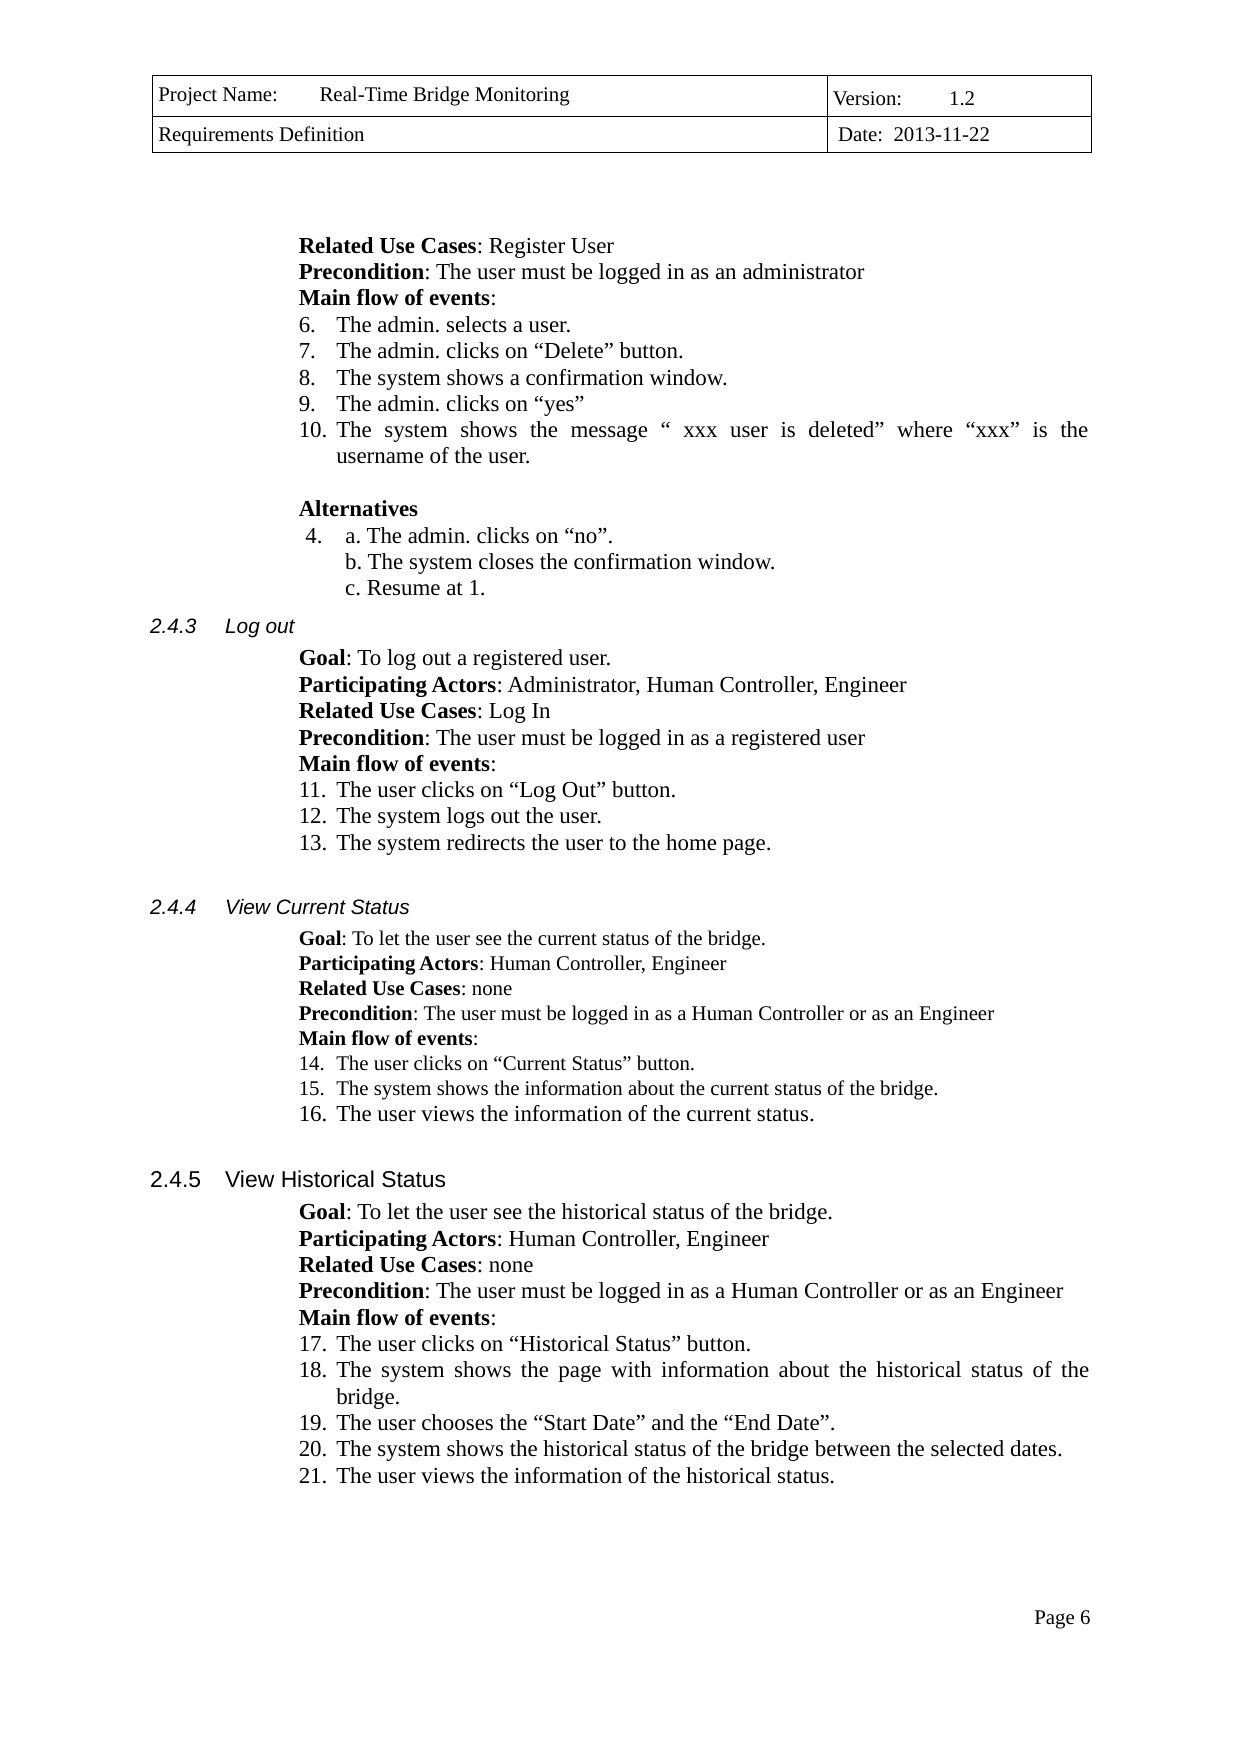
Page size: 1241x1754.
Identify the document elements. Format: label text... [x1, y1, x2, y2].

list The system shows the message “ xxx user is deleted” where “xxx” is the username of the user. [298, 416, 1090, 469]
list Related Use Cases: Register User [261, 232, 1090, 258]
list The admin. selects a user. [298, 311, 1090, 337]
list Main flow of events: [261, 1025, 1090, 1050]
list Participating Actors: Administrator, Human Controller, Engineer [261, 671, 1090, 697]
list The user views the information of the historical status. [298, 1462, 1090, 1488]
list The user clicks on “Current Status” button. [298, 1050, 1090, 1075]
subtitle View Historical Status [150, 1166, 1090, 1192]
list The system shows the historical status of the bridge between the selected dates. [298, 1435, 1090, 1462]
list Main flow of events: [261, 1304, 1090, 1330]
list The system shows a confirmation window. [298, 363, 1090, 390]
subtitle View Current Status [150, 894, 1090, 919]
list Precondition: The user must be logged in as a Human Controller or as an Engineer [261, 1277, 1090, 1304]
list Main flow of events: [261, 750, 1090, 776]
list The system shows the page with information about the historical status of the bridge. [298, 1356, 1090, 1409]
list Participating Actors: Human Controller, Engineer [261, 950, 1090, 975]
list Goal: To log out a registered user. [261, 644, 1090, 671]
list b. The system closes the confirmation window. [187, 548, 1090, 574]
list Participating Actors: Human Controller, Engineer [261, 1224, 1090, 1251]
list The system shows the information about the current status of the bridge. [298, 1075, 1090, 1100]
list The system redirects the user to the home page. [298, 829, 1090, 855]
list c. Resume at 1. [187, 574, 1090, 601]
list Main flow of events: [261, 284, 1090, 311]
list Goal: To let the user see the historical status of the bridge. [261, 1198, 1090, 1224]
list Goal: To let the user see the current status of the bridge. [261, 925, 1090, 950]
list Related Use Cases: Log In [261, 697, 1090, 723]
list The user clicks on “Log Out” button. [298, 776, 1090, 803]
list The user views the information of the current status. [298, 1100, 1090, 1127]
list Precondition: The user must be logged in as a Human Controller or as an Engineer [261, 1000, 1090, 1025]
list Alternatives [261, 495, 1090, 522]
list Related Use Cases: none [261, 1251, 1090, 1277]
list The user clicks on “Historical Status” button. [298, 1330, 1090, 1356]
subtitle Log out [150, 613, 1090, 638]
list The user chooses the “Start Date” and the “End Date”. [298, 1409, 1090, 1435]
list The system logs out the user. [298, 803, 1090, 829]
list Related Use Cases: none [261, 975, 1090, 1000]
list Precondition: The user must be logged in as an administrator [261, 258, 1090, 284]
list The admin. clicks on “Delete” button. [298, 337, 1090, 363]
list Precondition: The user must be logged in as a registered user [261, 723, 1090, 750]
list 4. a. The admin. clicks on “no”. [187, 522, 1090, 548]
list The admin. clicks on “yes” [298, 390, 1090, 416]
